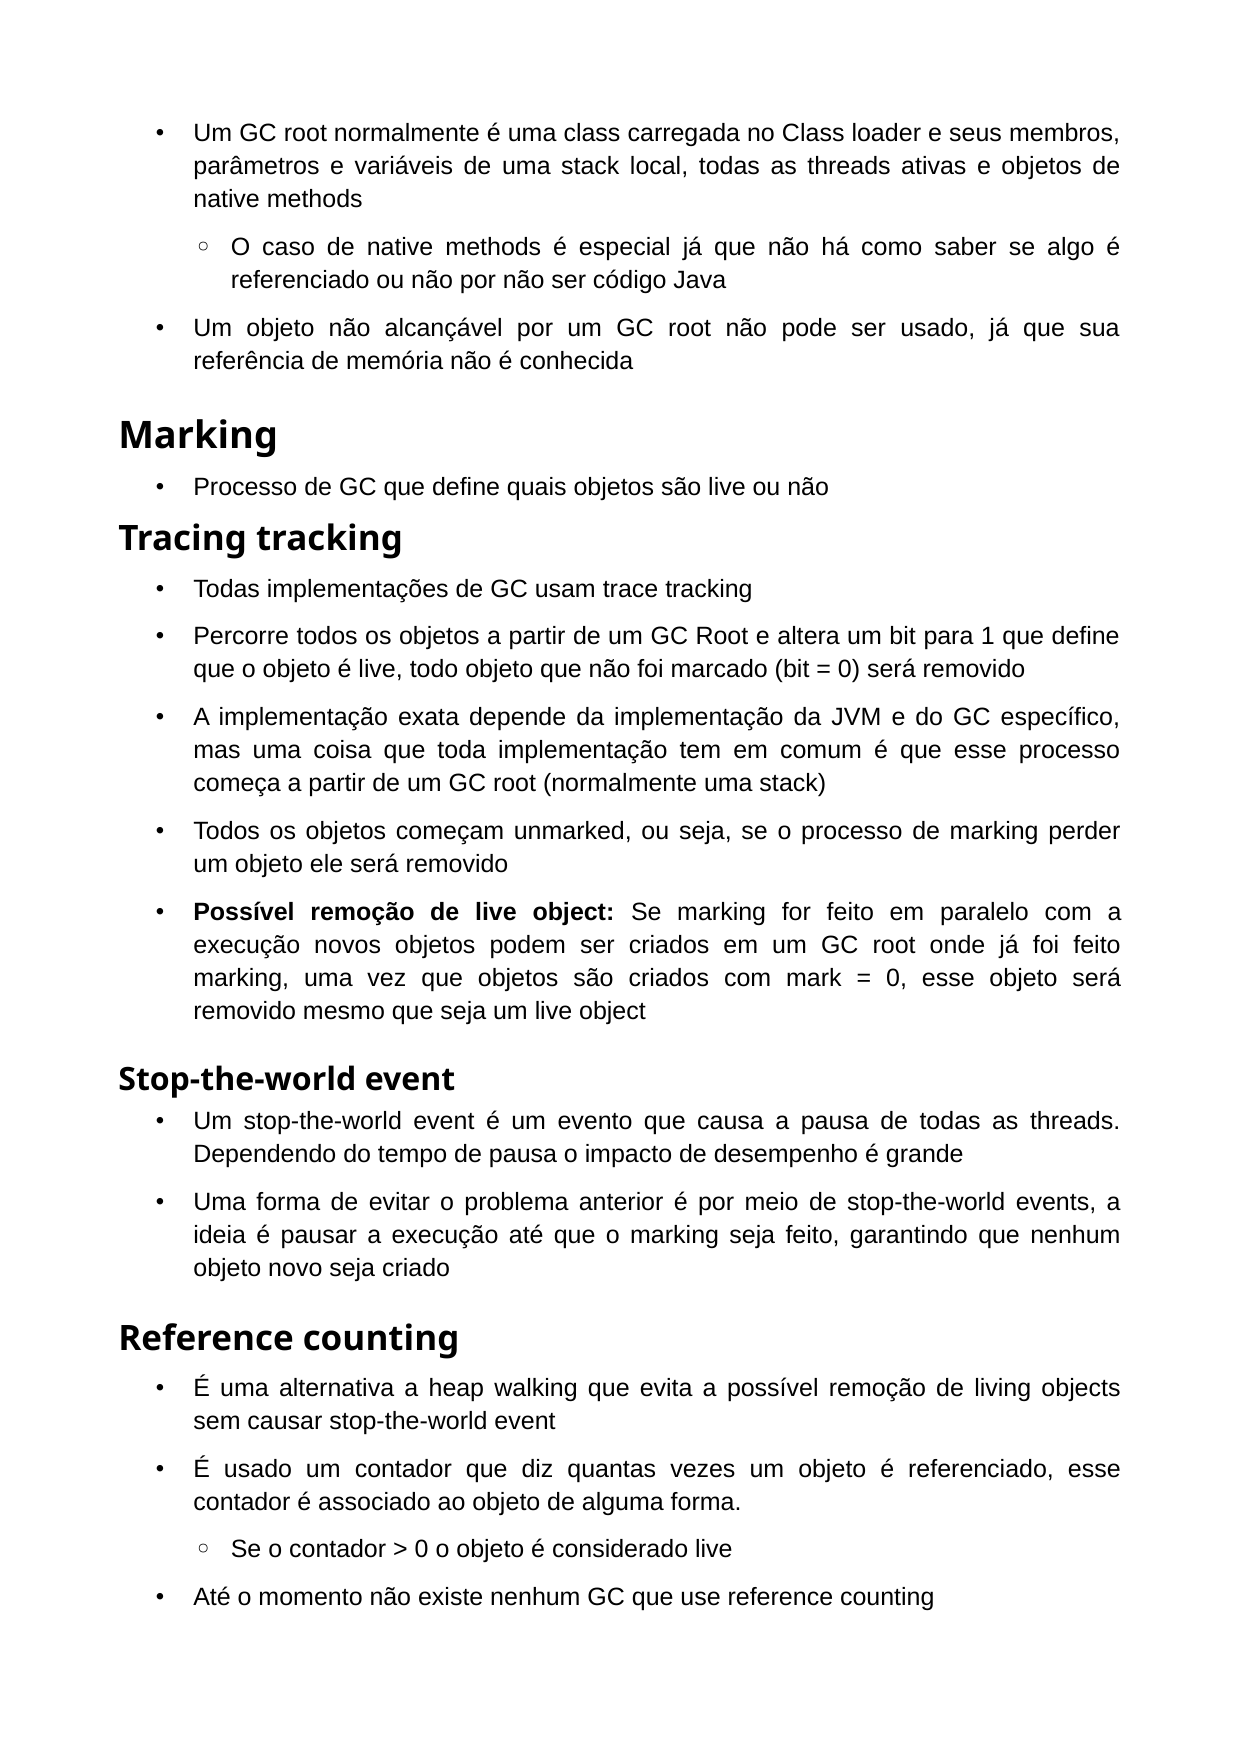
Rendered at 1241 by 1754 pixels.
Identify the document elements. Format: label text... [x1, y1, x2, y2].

subtitle Stop-the-world event [118, 1056, 1122, 1099]
list Até o momento não existe nenhum GC que use reference counting [156, 1582, 1122, 1611]
list O caso de native methods é especial já que não há como saber se algo é referenciado ou não por não ser código Java [193, 232, 1122, 294]
subtitle Reference counting [118, 1313, 1122, 1361]
subtitle Tracing tracking [118, 513, 1122, 561]
list Um objeto não alcançável por um GC root não pode ser usado, já que sua referência de memória não é conhecida [156, 313, 1122, 374]
list Percorre todos os objetos a partir de um GC Root e altera um bit para 1 que define que o objeto é live, todo objeto que não foi marcado (bit = 0) será removido [156, 621, 1122, 683]
list Possível remoção de live object: Se marking for feito em paralelo com a execução novos objetos podem ser criados em um GC root onde já foi feito marking, uma vez que objetos são criados com mark = 0, esse objeto será removido mesmo que seja um live object [156, 897, 1122, 1024]
list Todas implementações de GC usam trace tracking [156, 574, 1122, 602]
list Um GC root normalmente é uma class carregada no Class loader e seus membros, parâmetros e variáveis de uma stack local, todas as threads ativas e objetos de native methods [156, 118, 1122, 213]
list É uma alternativa a heap walking que evita a possível remoção de living objects sem causar stop-the-world event [156, 1373, 1122, 1435]
list Uma forma de evitar o problema anterior é por meio de stop-the-world events, a ideia é pausar a execução até que o marking seja feito, garantindo que nenhum objeto novo seja criado [156, 1187, 1122, 1281]
subtitle Marking [118, 408, 1122, 459]
list Se o contador > 0 o objeto é considerado live [193, 1534, 1122, 1563]
list Processo de GC que define quais objetos são live ou não [156, 472, 1122, 501]
list A implementação exata depende da implementação da JVM e do GC específico, mas uma coisa que toda implementação tem em comum é que esse processo começa a partir de um GC root (normalmente uma stack) [156, 702, 1122, 797]
list Um stop-the-world event é um evento que causa a pausa de todas as threads. Dependendo do tempo de pausa o impacto de desempenho é grande [156, 1106, 1122, 1168]
list É usado um contador que diz quantas vezes um objeto é referenciado, esse contador é associado ao objeto de alguma forma. [156, 1454, 1122, 1516]
list Todos os objetos começam unmarked, ou seja, se o processo de marking perder um objeto ele será removido [156, 816, 1122, 878]
